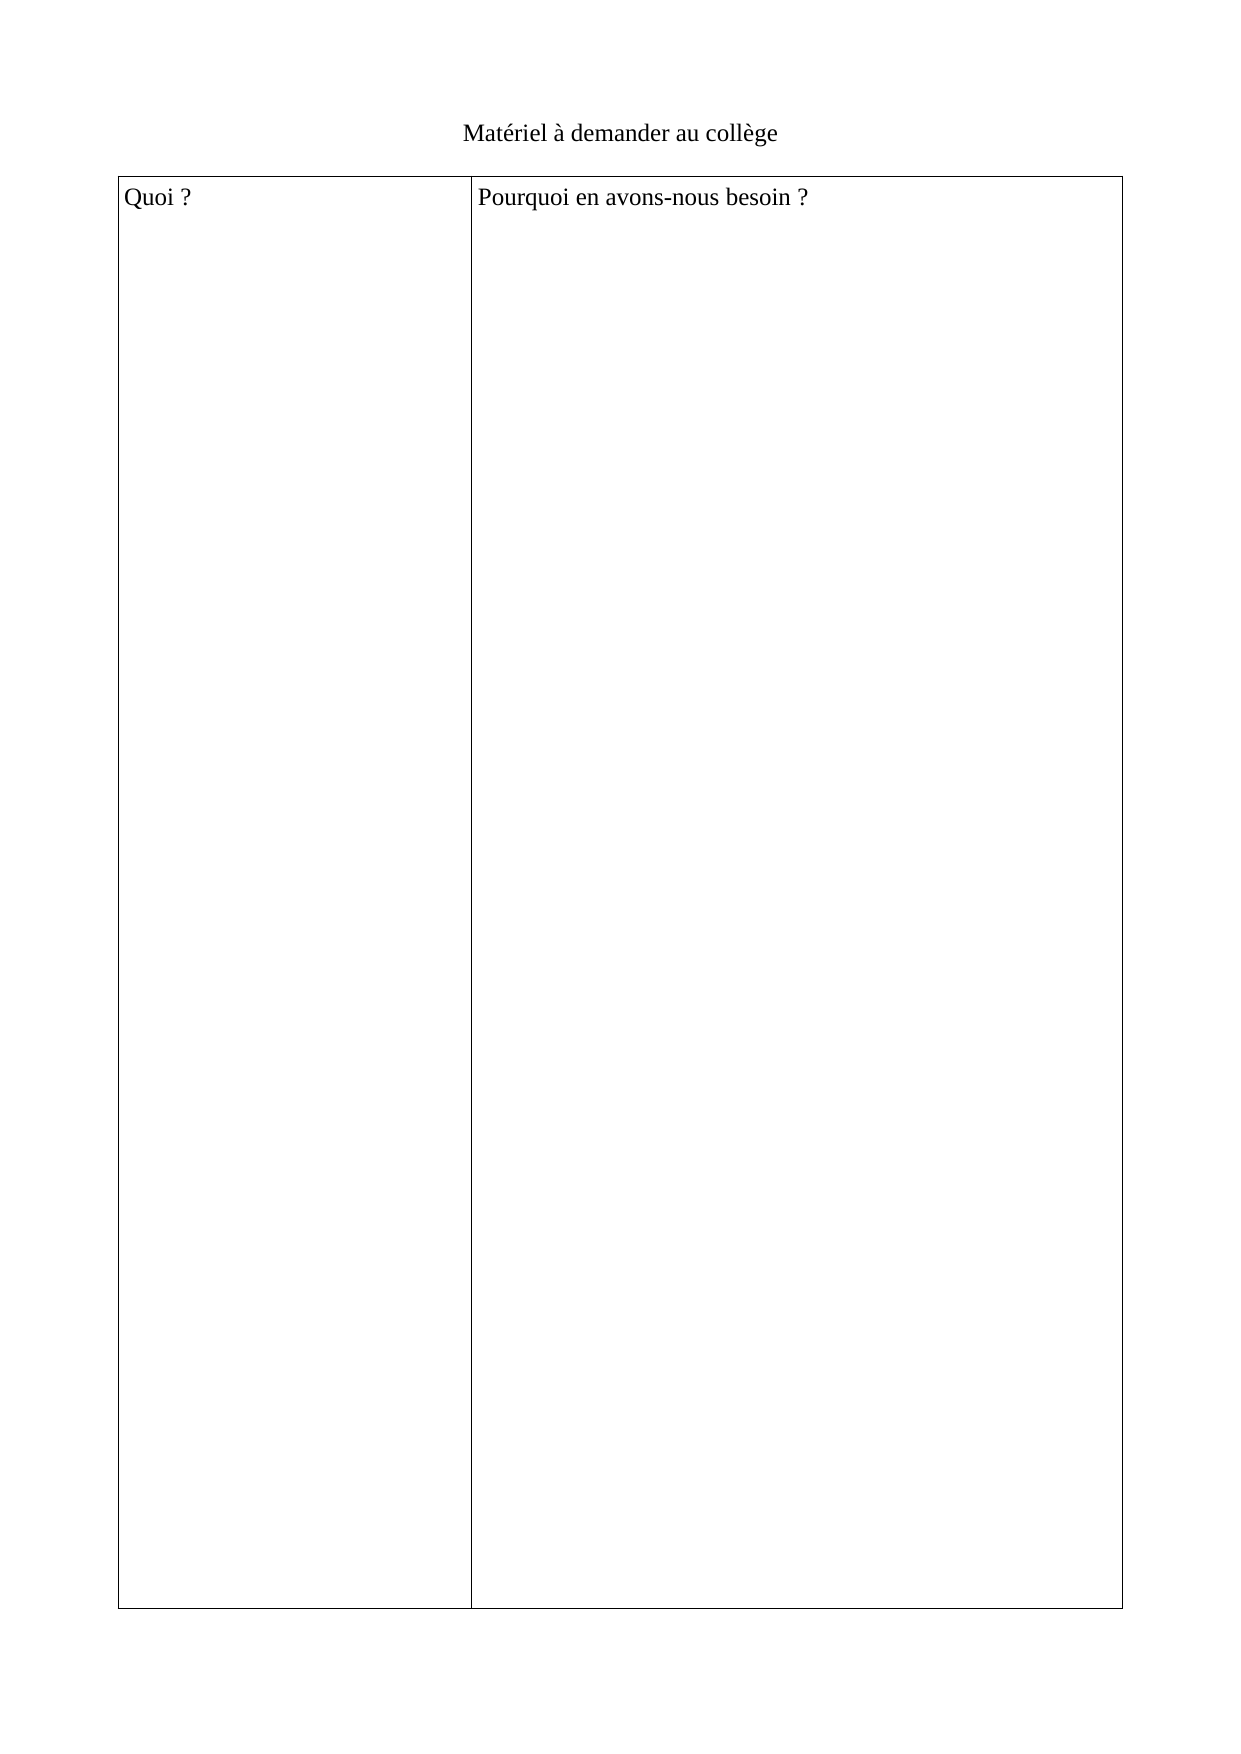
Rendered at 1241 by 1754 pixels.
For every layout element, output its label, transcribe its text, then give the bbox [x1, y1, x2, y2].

table_cell [119, 217, 471, 1608]
table_cell [472, 217, 1122, 1608]
text Matériel à demander au collège [118, 118, 1122, 147]
table_header Pourquoi en avons-nous besoin ? [472, 177, 1122, 217]
table_header Quoi ? [119, 177, 471, 217]
